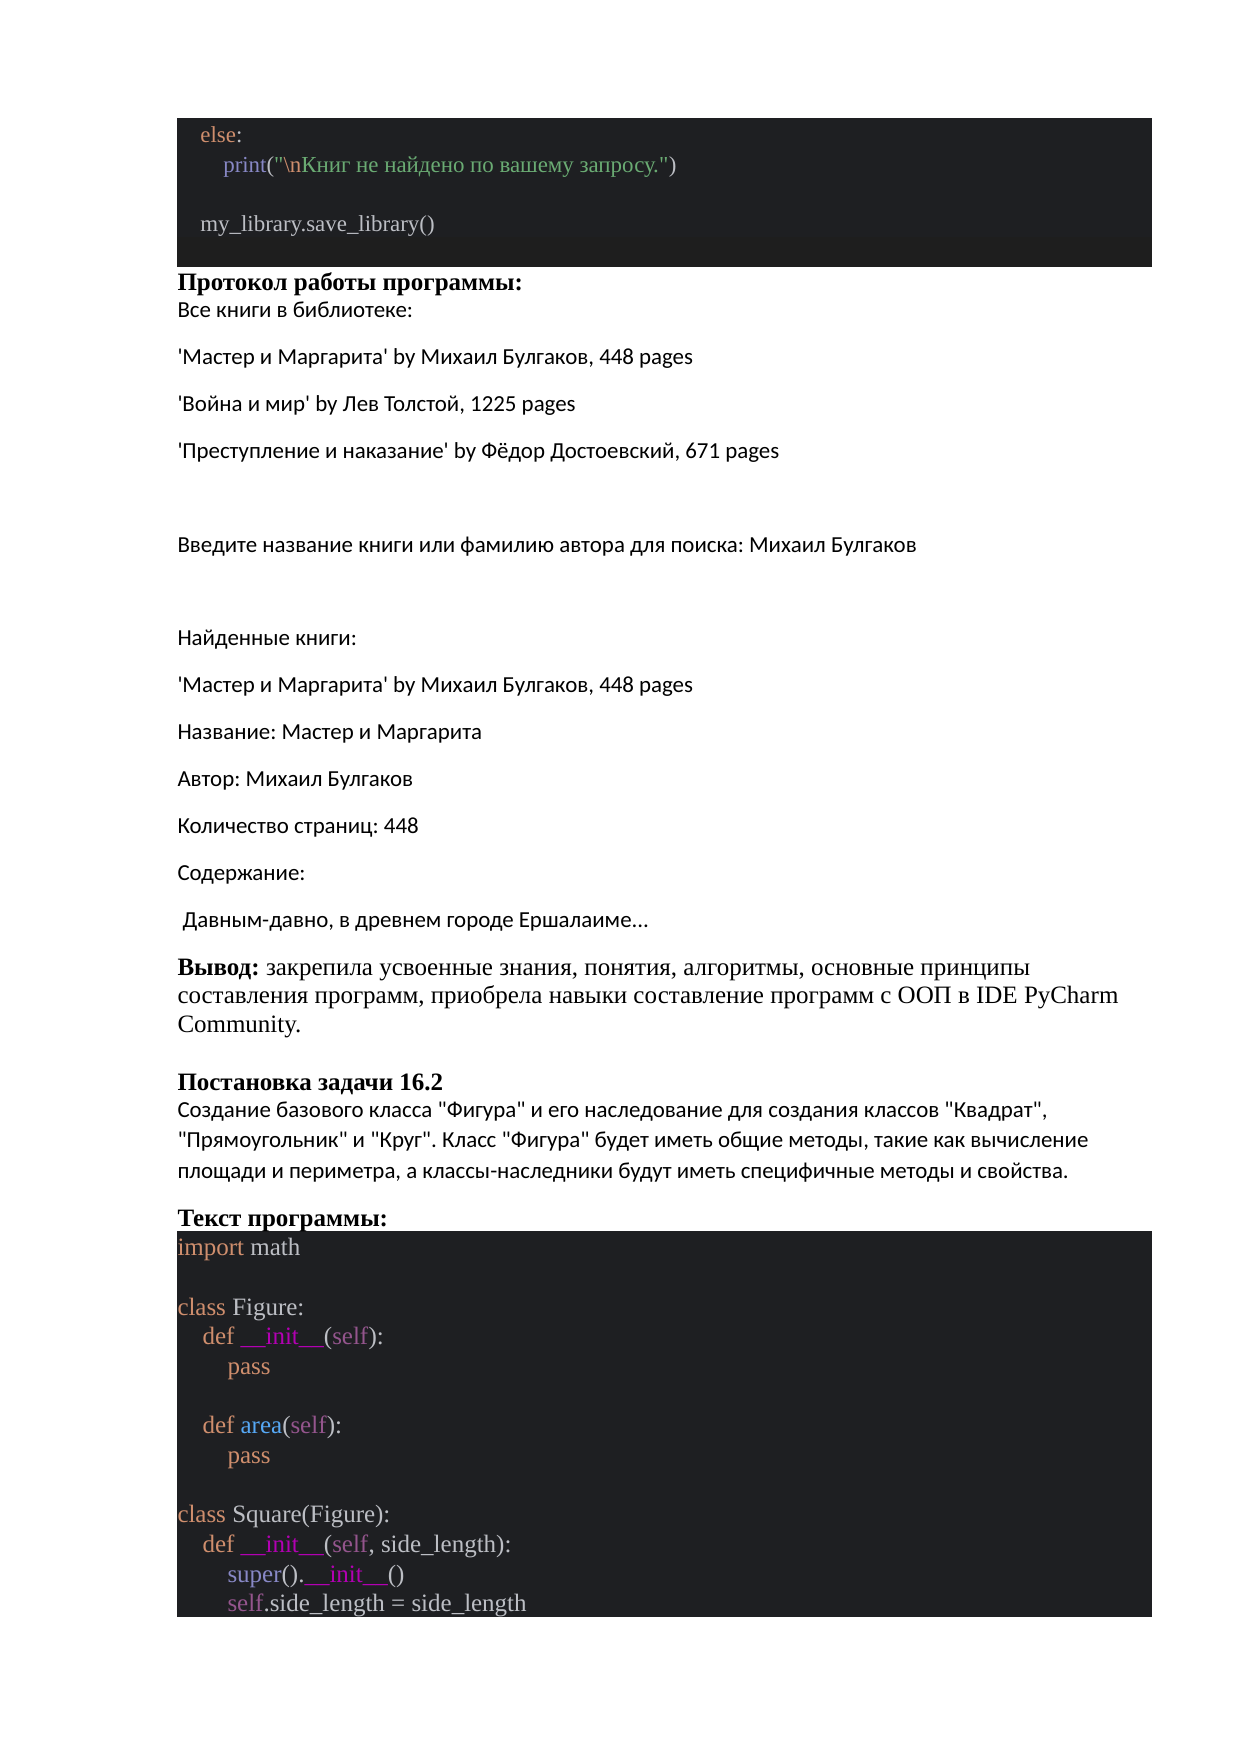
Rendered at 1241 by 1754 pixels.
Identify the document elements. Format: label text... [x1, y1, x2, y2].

text 'Мастер и Маргарита' by Михаил Булгаков, 448 pages [177, 342, 1152, 370]
text 'Преступление и наказание' by Фёдор Достоевский, 671 pages [177, 436, 1152, 464]
text Текст программы: [177, 1203, 1152, 1231]
text Все книги в библиотеке: [177, 295, 1152, 323]
text Введите название книги или фамилию автора для поиска: Михаил Булгаков [177, 530, 1152, 558]
text import math class Figure: def __init__(self): pass def area(self): pass class Square(Figure): def __init__(self, side_length): super().__init__() self.side_length = side_length [177, 1231, 1152, 1617]
text Давным-давно, в древнем городе Ершалаиме... [177, 905, 1152, 933]
text Постановка задачи 16.2 [177, 1067, 1152, 1095]
text Создание базового класса "Фигура" и его наследование для создания классов "Квадрат", "Прямоугольник" и "Круг". Класс "Фигура" будет иметь общие методы, такие как вычисление площади и периметра, а классы-наследники будут иметь специфичные методы и свойства. [177, 1095, 1152, 1184]
text 'Мастер и Маргарита' by Михаил Булгаков, 448 pages [177, 670, 1152, 698]
text Название: Мастер и Маргарита [177, 717, 1152, 745]
text Найденные книги: [177, 623, 1152, 651]
text else: print("\nКниг не найдено по вашему запросу.") my_library.save_library() [177, 118, 1152, 237]
text Количество страниц: 448 [177, 811, 1152, 839]
text Автор: Михаил Булгаков [177, 764, 1152, 792]
text Протокол работы программы: [177, 267, 1152, 295]
text Содержание: [177, 858, 1152, 886]
text 'Война и мир' by Лев Толстой, 1225 pages [177, 389, 1152, 417]
text Вывод: закрепила усвоенные знания, понятия, алгоритмы, основные принципы составления программ, приобрела навыки составление программ с ООП в IDE PyCharm Community. [177, 952, 1152, 1038]
